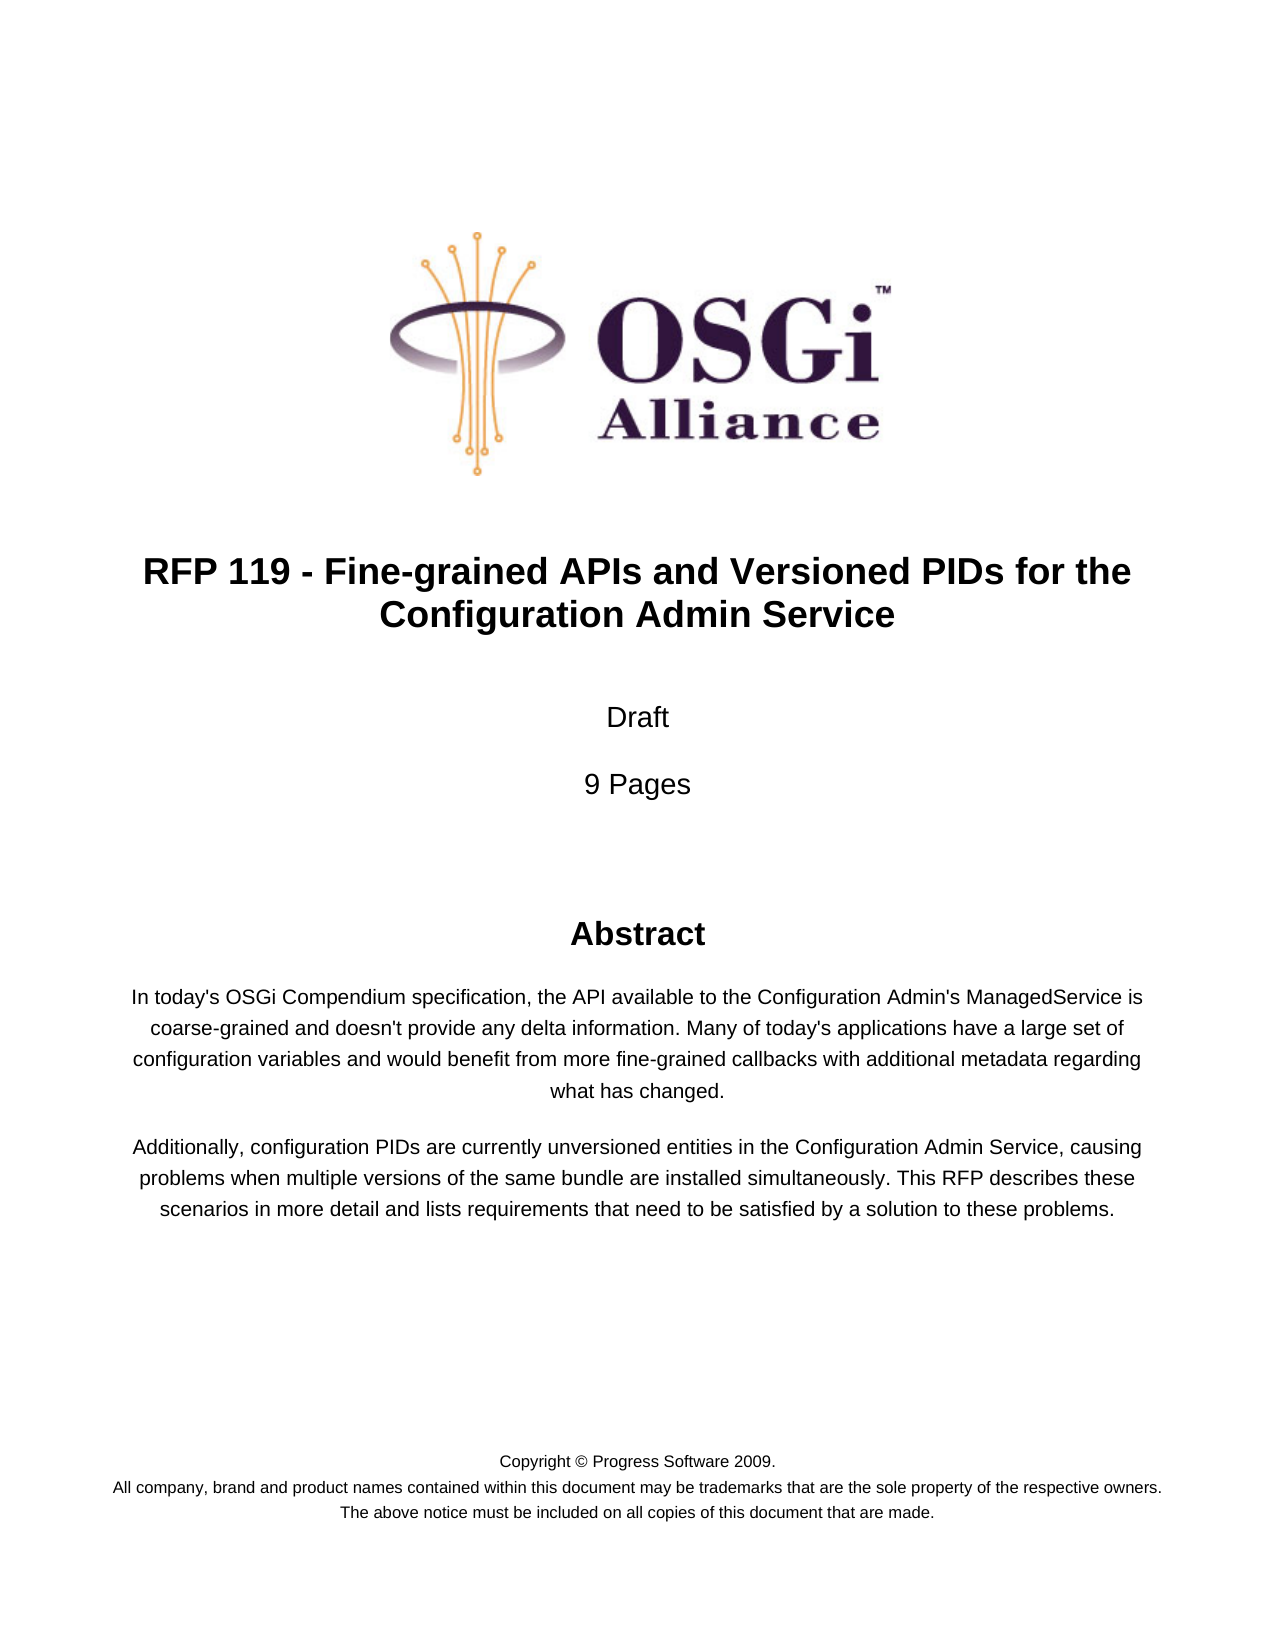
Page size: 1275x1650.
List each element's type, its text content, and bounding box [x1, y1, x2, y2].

text In today's OSGi Compendium specification, the API available to the Configuration Admin's ManagedService is coarse-grained and doesn't provide any delta information. Many of today's applications have a large set of configuration variables and would benefit from more fine-grained callbacks with additional metadata regarding what has changed. [112, 977, 1162, 1102]
text Abstract [112, 914, 1162, 952]
title Draft 9 Pages [112, 700, 1162, 801]
text Additionally, configuration PIDs are currently unversioned entities in the Configuration Admin Service, causing problems when multiple versions of the same bundle are installed simultaneously. This RFP describes these scenarios in more detail and lists requirements that need to be satisfied by a solution to these problems. [112, 1127, 1162, 1221]
picture [389, 232, 892, 476]
title RFP 119 - Fine-grained APIs and Versioned PIDs for the Configuration Admin Service [112, 549, 1162, 635]
